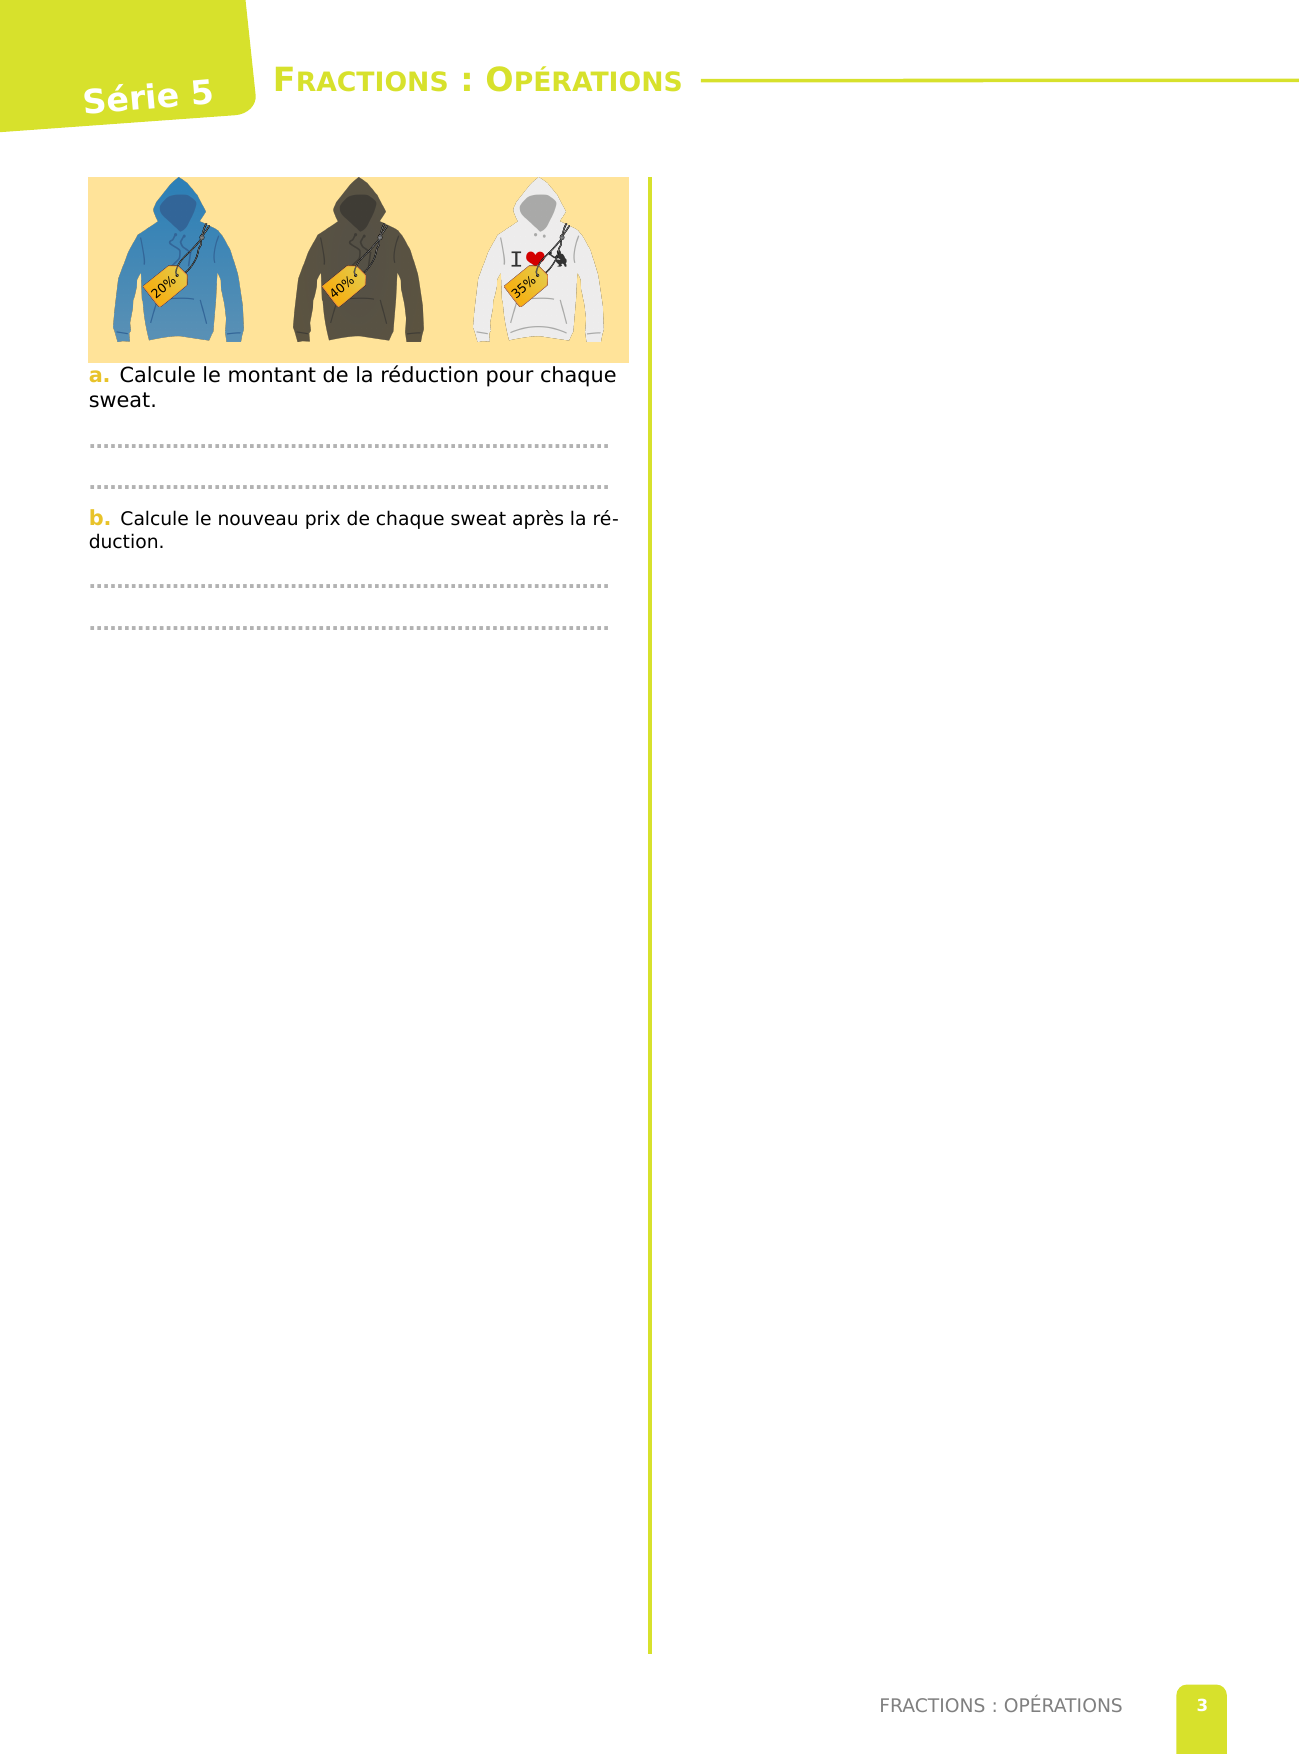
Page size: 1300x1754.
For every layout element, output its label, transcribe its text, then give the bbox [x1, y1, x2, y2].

text ………………………………………………………………… [88, 453, 629, 494]
text …………………………………………………………………………………………………………………………………… [88, 552, 629, 635]
list Calcule le nouveau prix de chaque sweat après la ré­duction. [88, 506, 629, 552]
text ………………………………………………………………… [88, 412, 629, 453]
picture [113, 177, 244, 342]
list Calcule le montant de la réduction pour chaque sweat. [88, 363, 629, 412]
picture [473, 177, 604, 342]
picture [293, 177, 424, 342]
